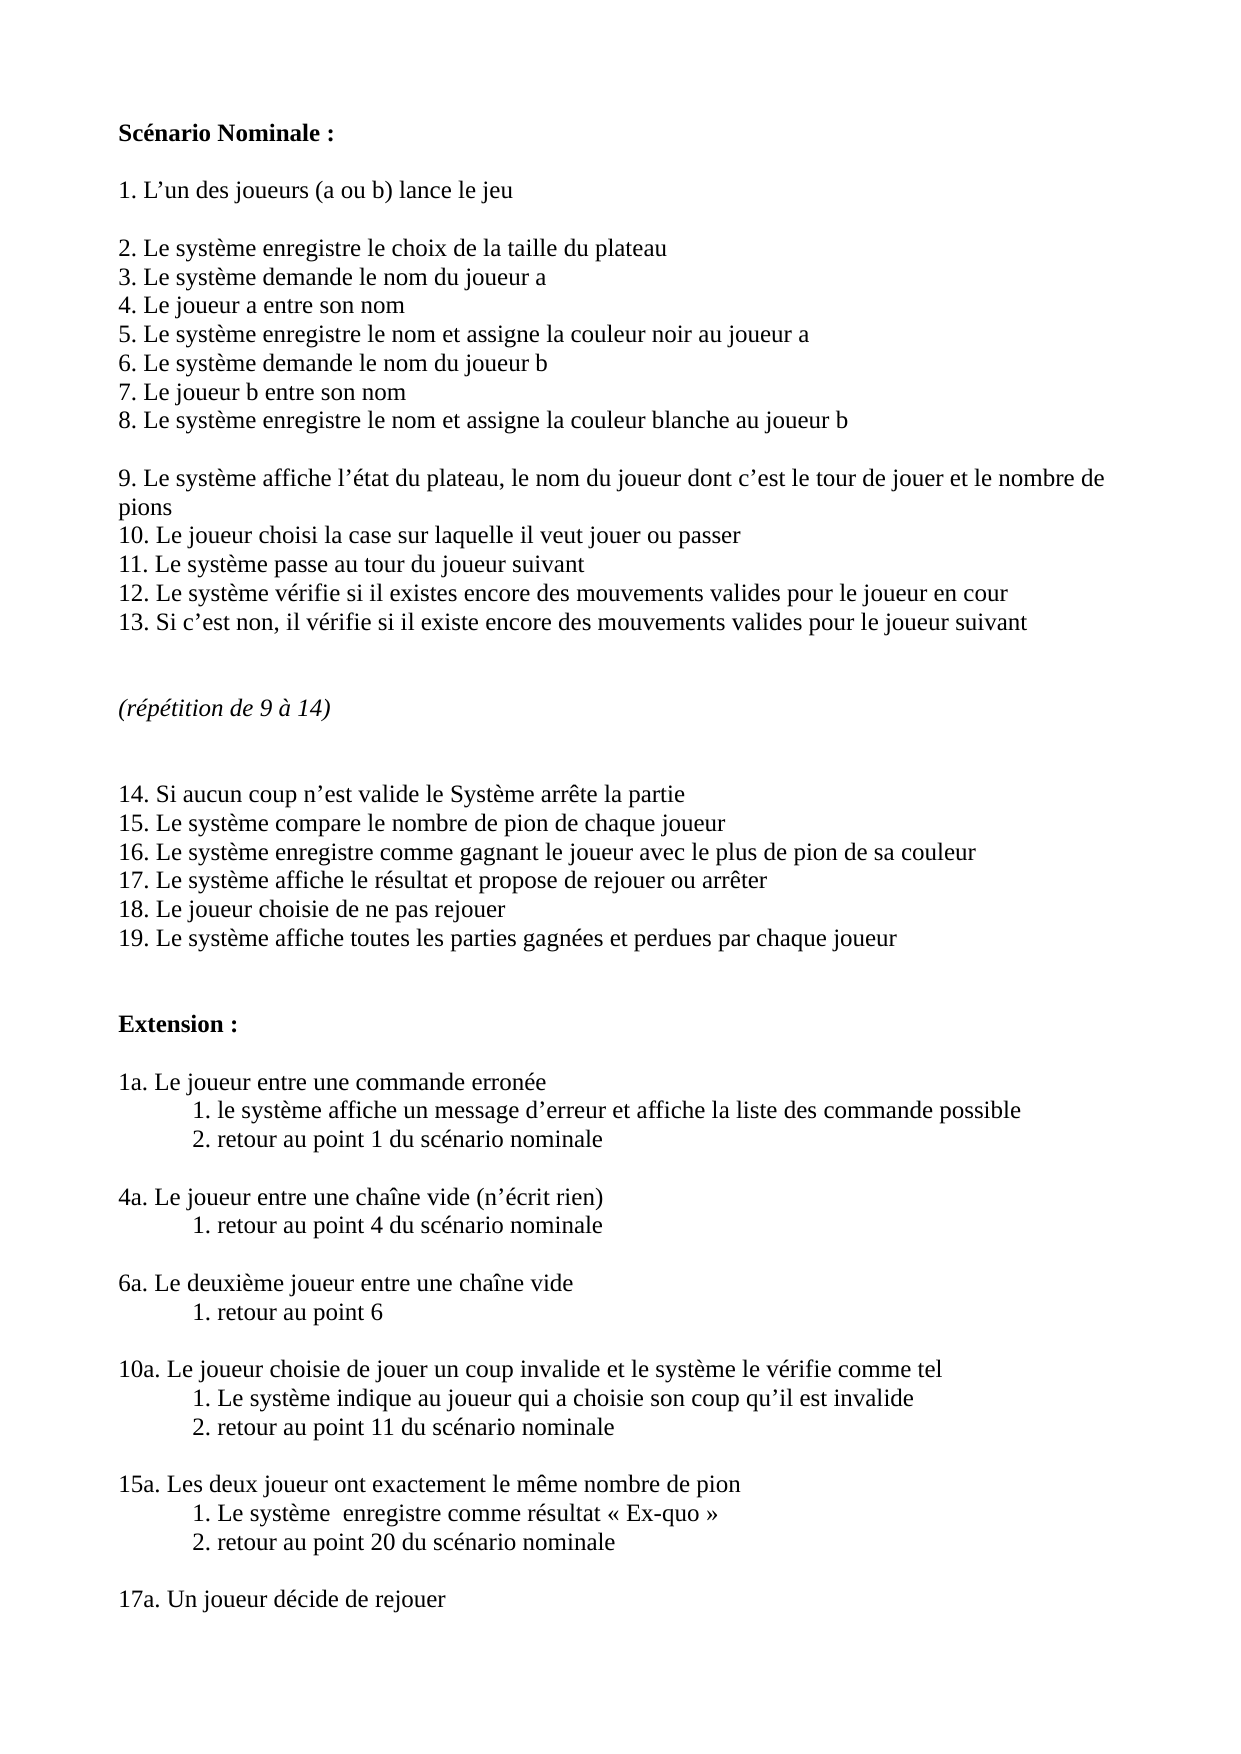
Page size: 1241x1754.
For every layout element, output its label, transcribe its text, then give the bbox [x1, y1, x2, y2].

text 2. retour au point 1 du scénario nominale [118, 1124, 1122, 1153]
text 8. Le système enregistre le nom et assigne la couleur blanche au joueur b [118, 406, 1122, 434]
text 6a. Le deuxième joueur entre une chaîne vide [118, 1268, 1122, 1297]
text Scénario Nominale : [118, 118, 1122, 147]
text 17a. Un joueur décide de rejouer [118, 1584, 1122, 1613]
text 10a. Le joueur choisie de jouer un coup invalide et le système le vérifie comme tel [118, 1354, 1122, 1383]
text 16. Le système enregistre comme gagnant le joueur avec le plus de pion de sa couleur [118, 837, 1122, 866]
text 2. retour au point 20 du scénario nominale [118, 1527, 1122, 1556]
text 1. Le système indique au joueur qui a choisie son coup qu’il est invalide [118, 1383, 1122, 1412]
text 15a. Les deux joueur ont exactement le même nombre de pion [118, 1469, 1122, 1498]
text 1. le système affiche un message d’erreur et affiche la liste des commande possible [118, 1096, 1122, 1124]
text 7. Le joueur b entre son nom [118, 377, 1122, 406]
text 2. retour au point 11 du scénario nominale [118, 1412, 1122, 1441]
text 1. retour au point 4 du scénario nominale [118, 1211, 1122, 1239]
text 10. Le joueur choisi la case sur laquelle il veut jouer ou passer [118, 521, 1122, 549]
text 4. Le joueur a entre son nom [118, 291, 1122, 319]
text 1. retour au point 6 [118, 1297, 1122, 1326]
text 15. Le système compare le nombre de pion de chaque joueur [118, 808, 1122, 837]
text 12. Le système vérifie si il existes encore des mouvements valides pour le joueur en cour [118, 578, 1122, 607]
text 2. Le système enregistre le choix de la taille du plateau [118, 233, 1122, 262]
text 17. Le système affiche le résultat et propose de rejouer ou arrêter [118, 866, 1122, 894]
text 11. Le système passe au tour du joueur suivant [118, 549, 1122, 578]
text 5. Le système enregistre le nom et assigne la couleur noir au joueur a [118, 319, 1122, 348]
text 9. Le système affiche l’état du plateau, le nom du joueur dont c’est le tour de jouer et le nombre de pions [118, 463, 1122, 521]
text (répétition de 9 à 14) [118, 693, 1122, 722]
text Extension : [118, 1009, 1122, 1038]
text 18. Le joueur choisie de ne pas rejouer [118, 894, 1122, 923]
text 13. Si c’est non, il vérifie si il existe encore des mouvements valides pour le joueur suivant [118, 607, 1122, 636]
text 1a. Le joueur entre une commande erronée [118, 1067, 1122, 1096]
text 6. Le système demande le nom du joueur b [118, 348, 1122, 377]
text 14. Si aucun coup n’est valide le Système arrête la partie [118, 779, 1122, 808]
text 1. L’un des joueurs (a ou b) lance le jeu [118, 176, 1122, 204]
text 3. Le système demande le nom du joueur a [118, 262, 1122, 291]
text 1. Le système enregistre comme résultat « Ex-quo » [118, 1498, 1122, 1527]
text 4a. Le joueur entre une chaîne vide (n’écrit rien) [118, 1182, 1122, 1211]
text 19. Le système affiche toutes les parties gagnées et perdues par chaque joueur [118, 923, 1122, 952]
